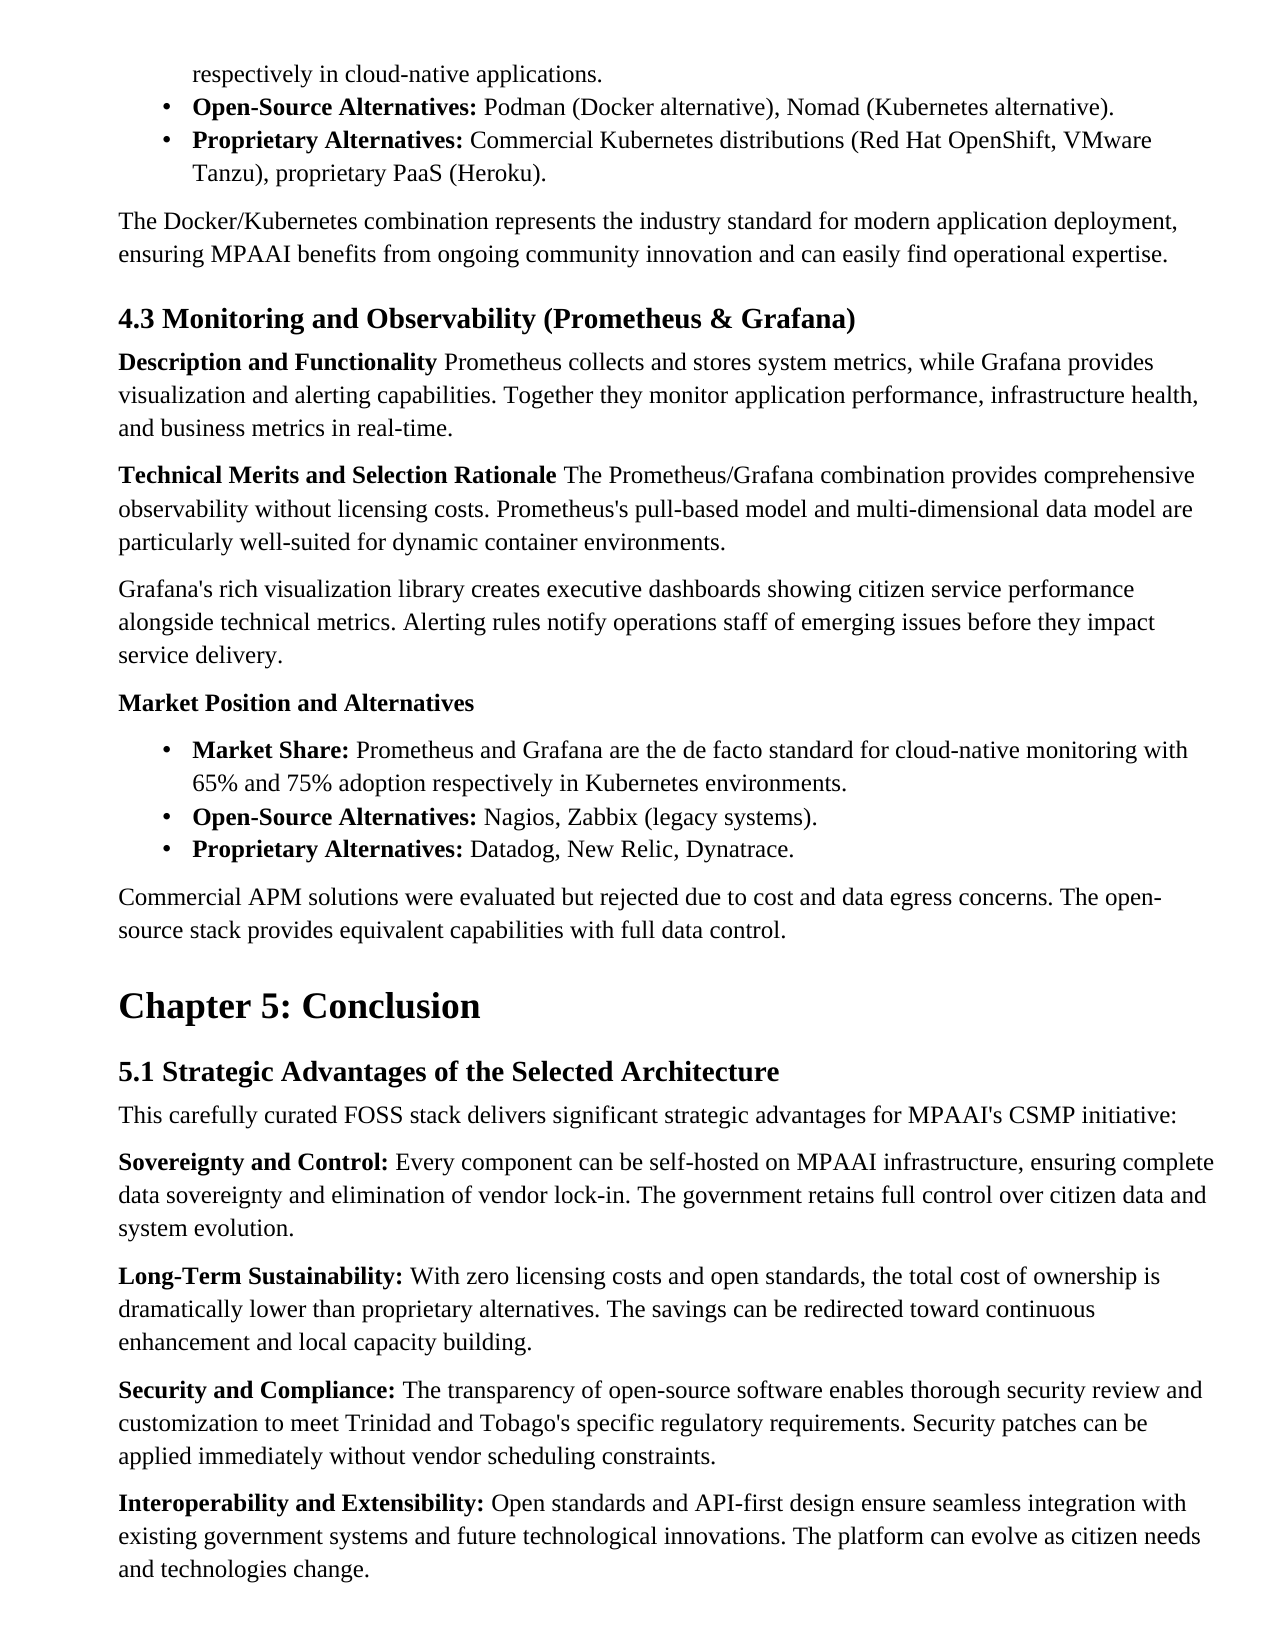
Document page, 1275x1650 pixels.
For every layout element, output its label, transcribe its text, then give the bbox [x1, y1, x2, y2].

text Grafana's rich visualization library creates executive dashboards showing citizen service performance alongside technical metrics. Alerting rules notify operations staff of emerging issues before they impact service delivery. [118, 574, 1216, 669]
text Technical Merits and Selection Rationale The Prometheus/Grafana combination provides comprehensive observability without licensing costs. Prometheus's pull-based model and multi-dimensional data model are particularly well-suited for dynamic container environments. [118, 461, 1216, 555]
text Commercial APM solutions were evaluated but rejected due to cost and data egress concerns. The open-source stack provides equivalent capabilities with full data control. [118, 882, 1216, 944]
text This carefully curated FOSS stack delivers significant strategic advantages for MPAAI's CSMP initiative: [118, 1100, 1216, 1129]
text Market Position and Alternatives [118, 688, 1216, 717]
text Security and Compliance: The transparency of open-source software enables thorough security review and customization to meet Trinidad and Tobago's specific regulatory requirements. Security patches can be applied immediately without vendor scheduling constraints. [118, 1375, 1216, 1469]
text Description and Functionality Prometheus collects and stores system metrics, while Grafana provides visualization and alerting capabilities. Together they monitor application performance, infrastructure health, and business metrics in real-time. [118, 347, 1216, 442]
list Proprietary Alternatives: Commercial Kubernetes distributions (Red Hat OpenShift, VMware Tanzu), proprietary PaaS (Heroku). [162, 125, 1216, 187]
subtitle 5.1 Strategic Advantages of the Selected Architecture [118, 1054, 1216, 1087]
text Sovereignty and Control: Every component can be self-hosted on MPAAI infrastructure, ensuring complete data sovereignty and elimination of vendor lock-in. The government retains full control over citizen data and system evolution. [118, 1147, 1216, 1242]
subtitle 4.3 Monitoring and Observability (Prometheus & Grafana) [118, 301, 1216, 334]
list Open-Source Alternatives: Podman (Docker alternative), Nomad (Kubernetes alternative). [162, 92, 1216, 121]
text Long-Term Sustainability: With zero licensing costs and open standards, the total cost of ownership is dramatically lower than proprietary alternatives. The savings can be redirected toward continuous enhancement and local capacity building. [118, 1261, 1216, 1356]
text The Docker/Kubernetes combination represents the industry standard for modern application deployment, ensuring MPAAI benefits from ongoing community innovation and can easily find operational expertise. [118, 206, 1216, 267]
list Open-Source Alternatives: Nagios, Zabbix (legacy systems). [162, 802, 1216, 830]
list Proprietary Alternatives: Datadog, New Relic, Dynatrace. [162, 834, 1216, 863]
subtitle Chapter 5: Conclusion [118, 984, 1216, 1027]
list respectively in cloud-native applications. [162, 59, 1216, 88]
list Market Share: Prometheus and Grafana are the de facto standard for cloud-native monitoring with 65% and 75% adoption respectively in Kubernetes environments. [162, 736, 1216, 797]
text Interoperability and Extensibility: Open standards and API-first design ensure seamless integration with existing government systems and future technological innovations. The platform can evolve as citizen needs and technologies change. [118, 1488, 1216, 1583]
